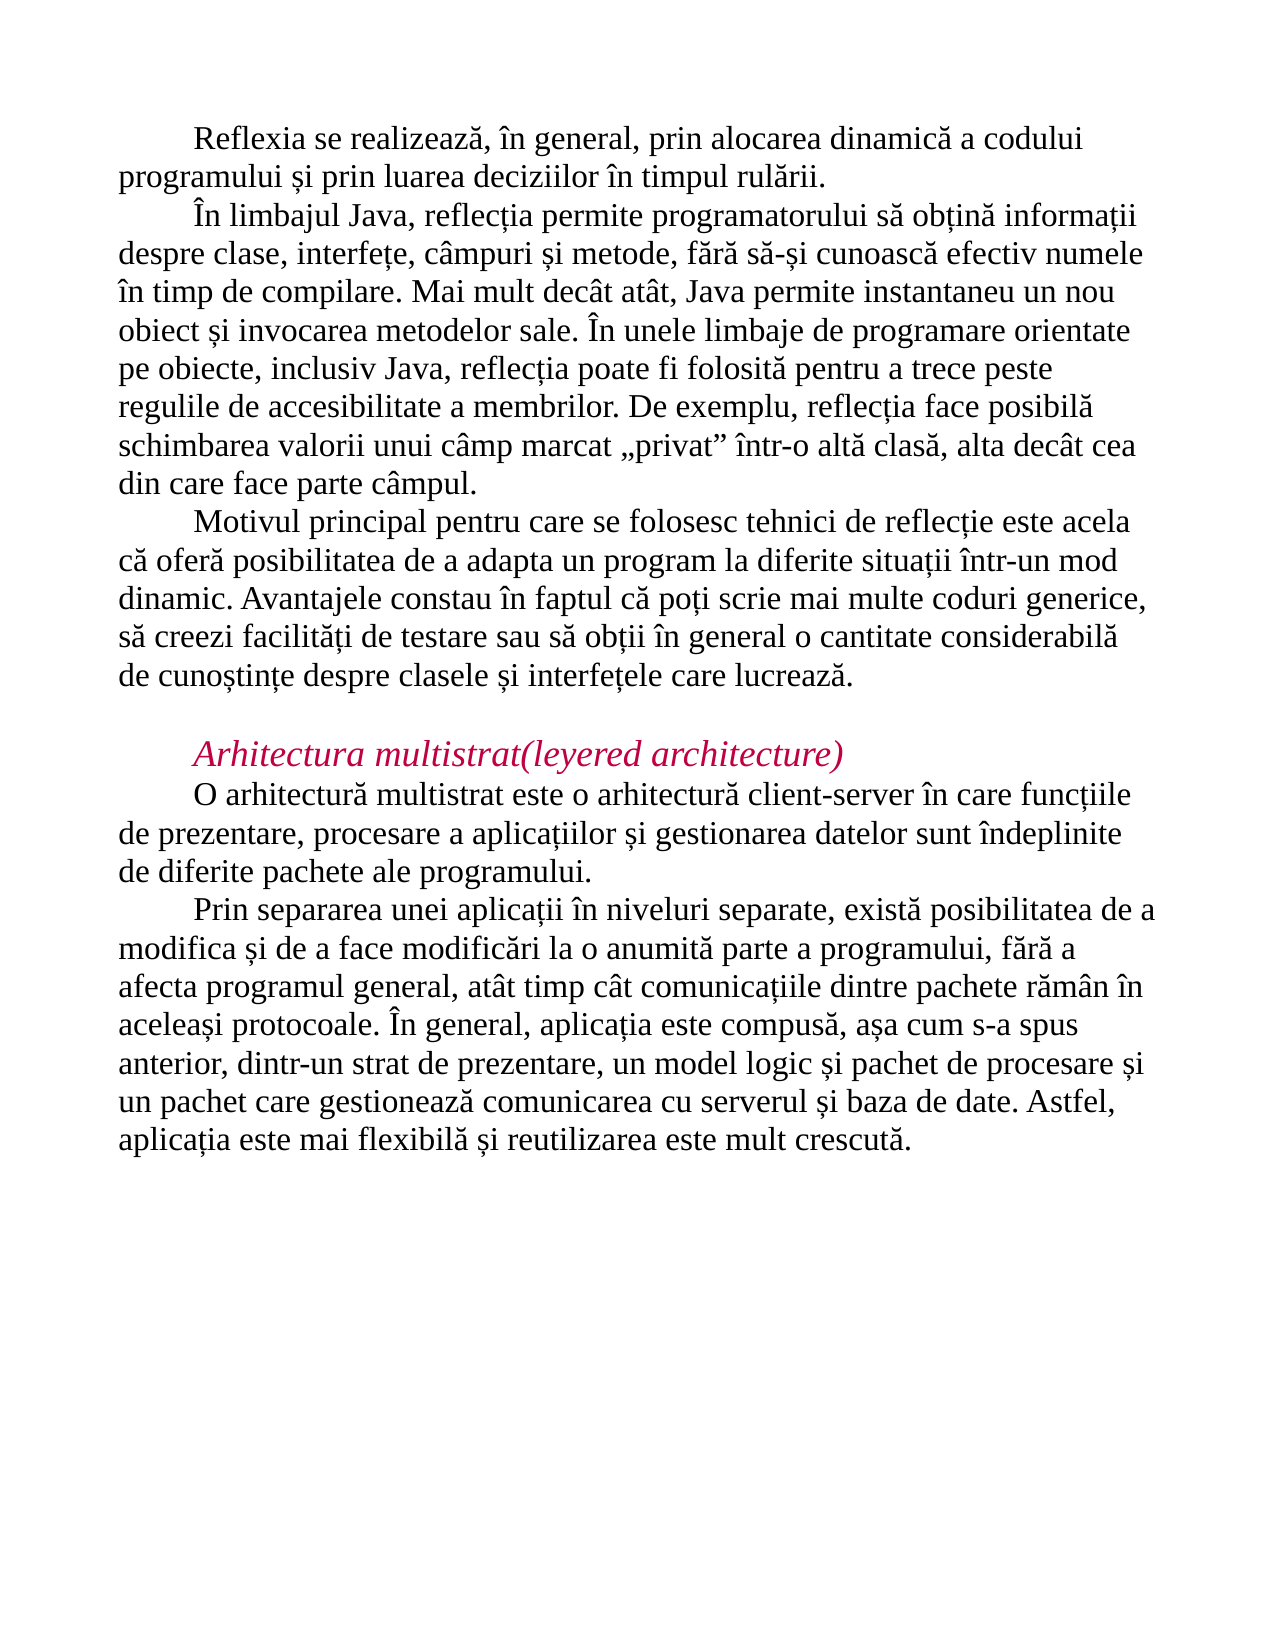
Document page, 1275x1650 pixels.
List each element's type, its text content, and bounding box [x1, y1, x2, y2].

list Arhitectura multistrat(leyered architecture) [118, 731, 1157, 774]
list Reflexia se realizează, în general, prin alocarea dinamică a codului programului și prin luarea deciziilor în timpul rulării. [118, 118, 1157, 195]
list O arhitectură multistrat este o arhitectură client-server în care funcțiile de prezentare, procesare a aplicațiilor și gestionarea datelor sunt îndeplinite de diferite pachete ale programului. [118, 774, 1157, 889]
list Prin separarea unei aplicații în niveluri separate, există posibilitatea de a modifica și de a face modificări la o anumită parte a programului, fără a afecta programul general, atât timp cât comunicațiile dintre pachete rămân în aceleași protocoale. În general, aplicația este compusă, așa cum s-a spus anterior, dintr-un strat de prezentare, un model logic și pachet de procesare și un pachet care gestionează comunicarea cu serverul și baza de date. Astfel, aplicația este mai flexibilă și reutilizarea este mult crescută. [118, 889, 1157, 1158]
list În limbajul Java, reflecția permite programatorului să obțină informații despre clase, interfețe, câmpuri și metode, fără să-și cunoască efectiv numele în timp de compilare. Mai mult decât atât, Java permite instantaneu un nou obiect și invocarea metodelor sale. În unele limbaje de programare orientate pe obiecte, inclusiv Java, reflecția poate fi folosită pentru a trece peste regulile de accesibilitate a membrilor. De exemplu, reflecția face posibilă schimbarea valorii unui câmp marcat „privat” într-o altă clasă, alta decât cea din care face parte câmpul. [118, 195, 1157, 501]
list Motivul principal pentru care se folosesc tehnici de reflecție este acela că oferă posibilitatea de a adapta un program la diferite situații într-un mod dinamic. Avantajele constau în faptul că poți scrie mai multe coduri generice, să creezi facilități de testare sau să obții în general o cantitate considerabilă de cunoștințe despre clasele și interfețele care lucrează. [118, 501, 1157, 693]
